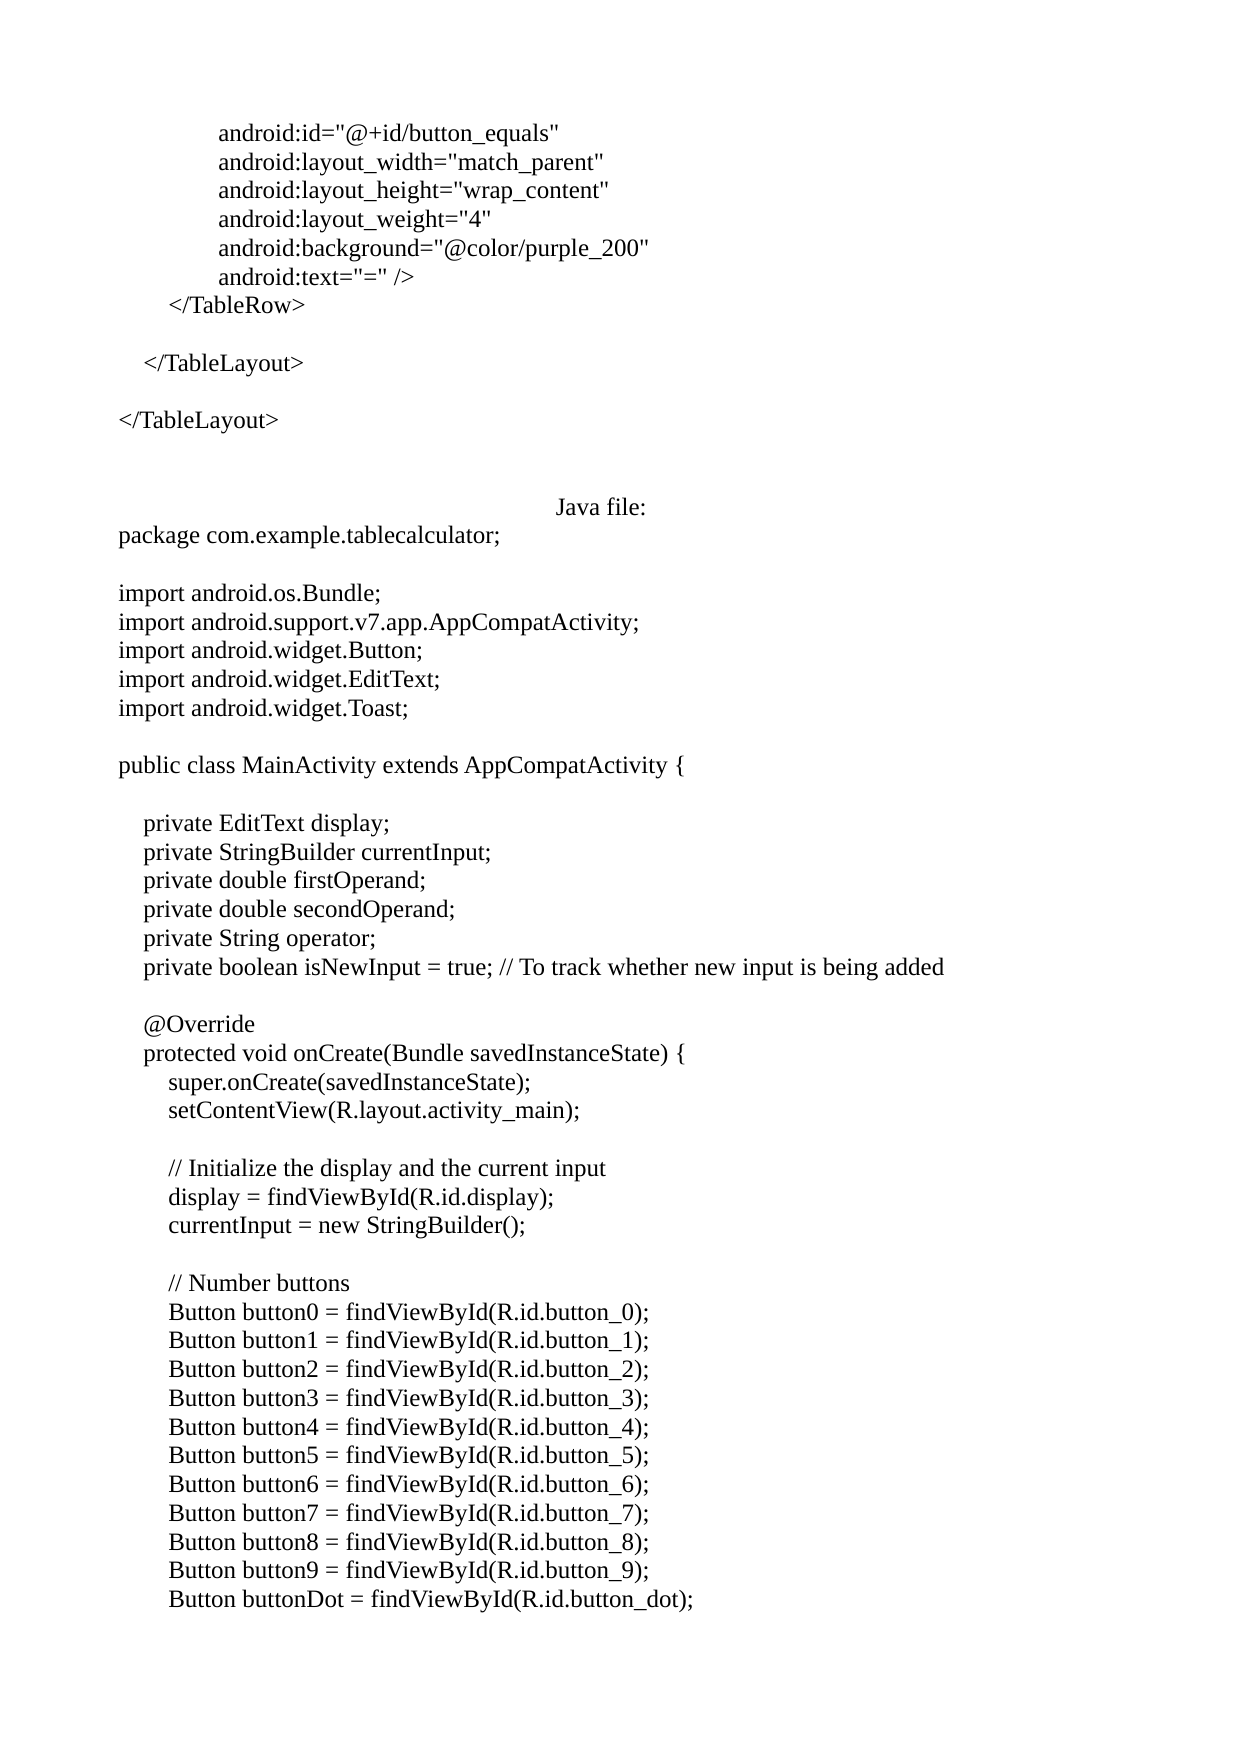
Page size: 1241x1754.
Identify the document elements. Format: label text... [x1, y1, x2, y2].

text </TableLayout> [118, 406, 1122, 434]
text private StringBuilder currentInput; [118, 837, 1122, 866]
text </TableLayout> [118, 348, 1122, 377]
text Button button5 = findViewById(R.id.button_5); [118, 1441, 1122, 1469]
text import android.widget.EditText; [118, 664, 1122, 693]
text protected void onCreate(Bundle savedInstanceState) { [118, 1038, 1122, 1067]
text android:background="@color/purple_200" [118, 233, 1122, 262]
text private double secondOperand; [118, 894, 1122, 923]
text private double firstOperand; [118, 866, 1122, 894]
text Button button7 = findViewById(R.id.button_7); [118, 1498, 1122, 1527]
text public class MainActivity extends AppCompatActivity { [118, 751, 1122, 779]
text super.onCreate(savedInstanceState); [118, 1067, 1122, 1096]
text Button button0 = findViewById(R.id.button_0); [118, 1297, 1122, 1326]
text private String operator; [118, 923, 1122, 952]
text android:id="@+id/button_equals" [118, 118, 1122, 147]
text android:layout_height="wrap_content" [118, 176, 1122, 204]
text </TableRow> [118, 291, 1122, 319]
text // Number buttons [118, 1268, 1122, 1297]
text @Override [118, 1009, 1122, 1038]
text Button button6 = findViewById(R.id.button_6); [118, 1469, 1122, 1498]
text Button button9 = findViewById(R.id.button_9); [118, 1556, 1122, 1584]
text private EditText display; [118, 808, 1122, 837]
text setContentView(R.layout.activity_main); [118, 1096, 1122, 1124]
text android:text="=" /> [118, 262, 1122, 291]
text Button button2 = findViewById(R.id.button_2); [118, 1354, 1122, 1383]
text currentInput = new StringBuilder(); [118, 1211, 1122, 1239]
text import android.widget.Toast; [118, 693, 1122, 722]
text private boolean isNewInput = true; // To track whether new input is being added [118, 952, 1122, 981]
text Button button1 = findViewById(R.id.button_1); [118, 1326, 1122, 1354]
text android:layout_width="match_parent" [118, 147, 1122, 176]
text Button button3 = findViewById(R.id.button_3); [118, 1383, 1122, 1412]
text display = findViewById(R.id.display); [118, 1182, 1122, 1211]
text import android.widget.Button; [118, 636, 1122, 664]
text Java file: [118, 492, 1122, 521]
text // Initialize the display and the current input [118, 1153, 1122, 1182]
text Button button4 = findViewById(R.id.button_4); [118, 1412, 1122, 1441]
text Button buttonDot = findViewById(R.id.button_dot); [118, 1584, 1122, 1613]
text import android.os.Bundle; [118, 578, 1122, 607]
text Button button8 = findViewById(R.id.button_8); [118, 1527, 1122, 1556]
text android:layout_weight="4" [118, 204, 1122, 233]
text package com.example.tablecalculator; [118, 521, 1122, 549]
text import android.support.v7.app.AppCompatActivity; [118, 607, 1122, 636]
